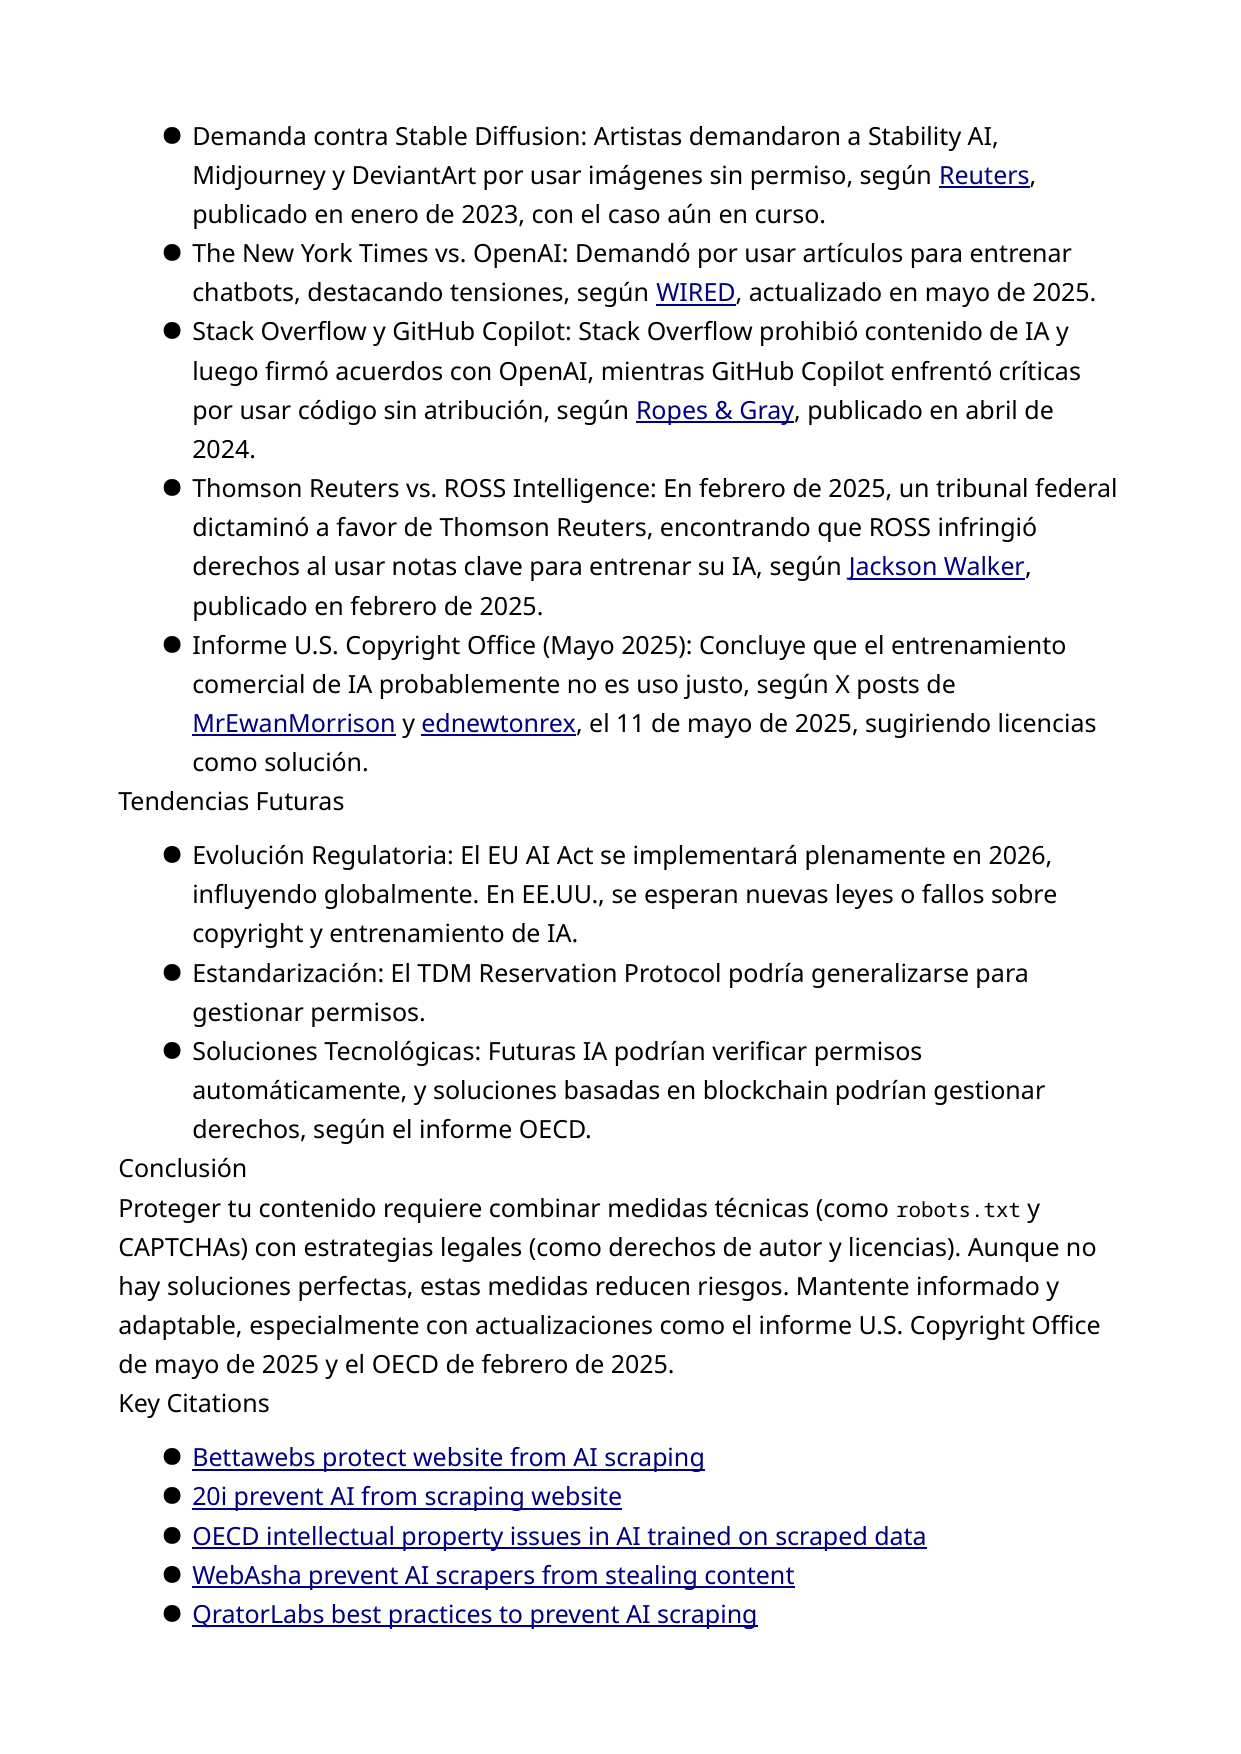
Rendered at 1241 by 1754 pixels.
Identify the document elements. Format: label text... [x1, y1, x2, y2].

list Informe U.S. Copyright Office (Mayo 2025): Concluye que el entrenamiento comercial de IA probablemente no es uso justo, según X posts de MrEwanMorrison y ednewtonrex, el 11 de mayo de 2025, sugiriendo licencias como solución. [162, 627, 1122, 779]
text Proteger tu contenido requiere combinar medidas técnicas (como robots.txt y CAPTCHAs) con estrategias legales (como derechos de autor y licencias). Aunque no hay soluciones perfectas, estas medidas reducen riesgos. Mantente informado y adaptable, especialmente con actualizaciones como el informe U.S. Copyright Office de mayo de 2025 y el OECD de febrero de 2025. [118, 1190, 1122, 1381]
text Key Citations [118, 1386, 1122, 1420]
list Evolución Regulatoria: El EU AI Act se implementará plenamente en 2026, influyendo globalmente. En EE.UU., se esperan nuevas leyes o fallos sobre copyright y entrenamiento de IA. [162, 838, 1122, 950]
text Conclusión [118, 1151, 1122, 1185]
list Estandarización: El TDM Reservation Protocol podría generalizarse para gestionar permisos. [162, 955, 1122, 1028]
list QratorLabs best practices to prevent AI scraping [162, 1596, 1122, 1631]
list Soluciones Tecnológicas: Futuras IA podrían verificar permisos automáticamente, y soluciones basadas en blockchain podrían gestionar derechos, según el informe OECD. [162, 1033, 1122, 1146]
list OECD intellectual property issues in AI trained on scraped data [162, 1518, 1122, 1552]
list Bettawebs protect website from AI scraping [162, 1440, 1122, 1474]
text Tendencias Futuras [118, 784, 1122, 818]
list Demanda contra Stable Diffusion: Artistas demandaron a Stability AI, Midjourney y DeviantArt por usar imágenes sin permiso, según Reuters, publicado en enero de 2023, con el caso aún en curso. [162, 118, 1122, 231]
list The New York Times vs. OpenAI: Demandó por usar artículos para entrenar chatbots, destacando tensiones, según WIRED, actualizado en mayo de 2025. [162, 236, 1122, 309]
list WebAsha prevent AI scrapers from stealing content [162, 1557, 1122, 1591]
list 20i prevent AI from scraping website [162, 1479, 1122, 1513]
list Stack Overflow y GitHub Copilot: Stack Overflow prohibió contenido de IA y luego firmó acuerdos con OpenAI, mientras GitHub Copilot enfrentó críticas por usar código sin atribución, según Ropes & Gray, publicado en abril de 2024. [162, 314, 1122, 466]
list Thomson Reuters vs. ROSS Intelligence: En febrero de 2025, un tribunal federal dictaminó a favor de Thomson Reuters, encontrando que ROSS infringió derechos al usar notas clave para entrenar su IA, según Jackson Walker, publicado en febrero de 2025. [162, 471, 1122, 622]
